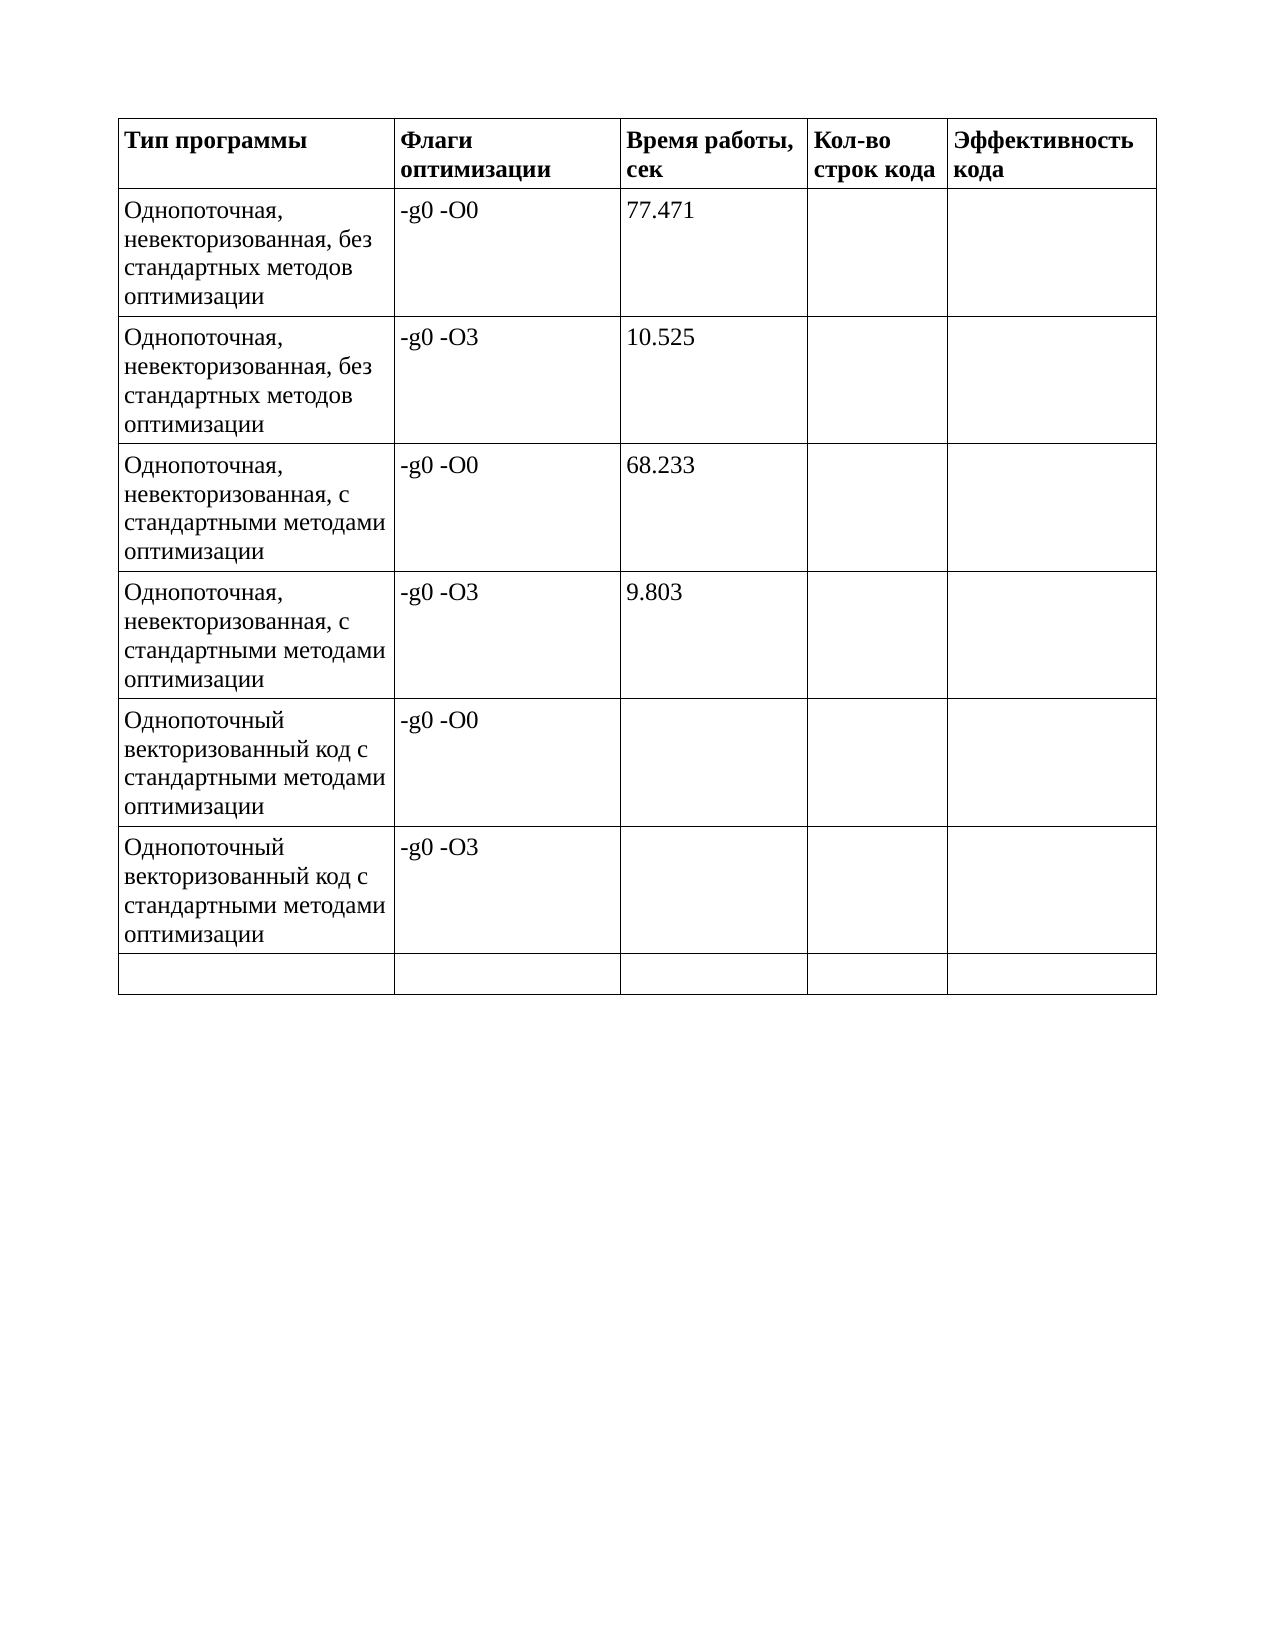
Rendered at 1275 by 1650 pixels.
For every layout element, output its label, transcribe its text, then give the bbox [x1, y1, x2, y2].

table_header Время работы, сек [621, 119, 807, 188]
table_cell -g0 -O0 [395, 189, 620, 316]
table_cell -g0 -O3 [395, 317, 620, 443]
table_cell [808, 444, 947, 571]
table_header Эффективность кода [948, 119, 1156, 188]
table_cell [808, 699, 947, 826]
table_cell [808, 954, 947, 994]
table_cell Однопоточная, невекторизованная, без стандартных методов оптимизации [119, 189, 394, 316]
table_cell Однопоточный векторизованный код с стандартными методами оптимизации [119, 827, 394, 953]
table_cell [621, 699, 807, 826]
table_cell [395, 954, 620, 994]
table_cell [621, 954, 807, 994]
table_cell [119, 954, 394, 994]
table_cell 77.471 [621, 189, 807, 316]
table_cell -g0 -O3 [395, 827, 620, 953]
table_cell [948, 189, 1156, 316]
table_cell [948, 827, 1156, 953]
table_cell [948, 317, 1156, 443]
table_cell [808, 572, 947, 698]
table_cell [948, 699, 1156, 826]
table_cell -g0 -O0 [395, 699, 620, 826]
table_cell Однопоточная, невекторизованная, без стандартных методов оптимизации [119, 317, 394, 443]
table_cell 10.525 [621, 317, 807, 443]
table_cell [808, 827, 947, 953]
table_cell [948, 444, 1156, 571]
table_cell [948, 572, 1156, 698]
table_header Кол-во строк кода [808, 119, 947, 188]
table_cell Однопоточная, невекторизованная, с стандартными методами оптимизации [119, 444, 394, 571]
table_cell Однопоточный векторизованный код с стандартными методами оптимизации [119, 699, 394, 826]
table_cell -g0 -O0 [395, 444, 620, 571]
table_cell [948, 954, 1156, 994]
table_cell [808, 189, 947, 316]
table_cell [621, 827, 807, 953]
table_header Флаги оптимизации [395, 119, 620, 188]
table_cell -g0 -O3 [395, 572, 620, 698]
table_cell [808, 317, 947, 443]
table_header Тип программы [119, 119, 394, 188]
table_cell 9.803 [621, 572, 807, 698]
table_cell 68.233 [621, 444, 807, 571]
table_cell Однопоточная, невекторизованная, с стандартными методами оптимизации [119, 572, 394, 698]
